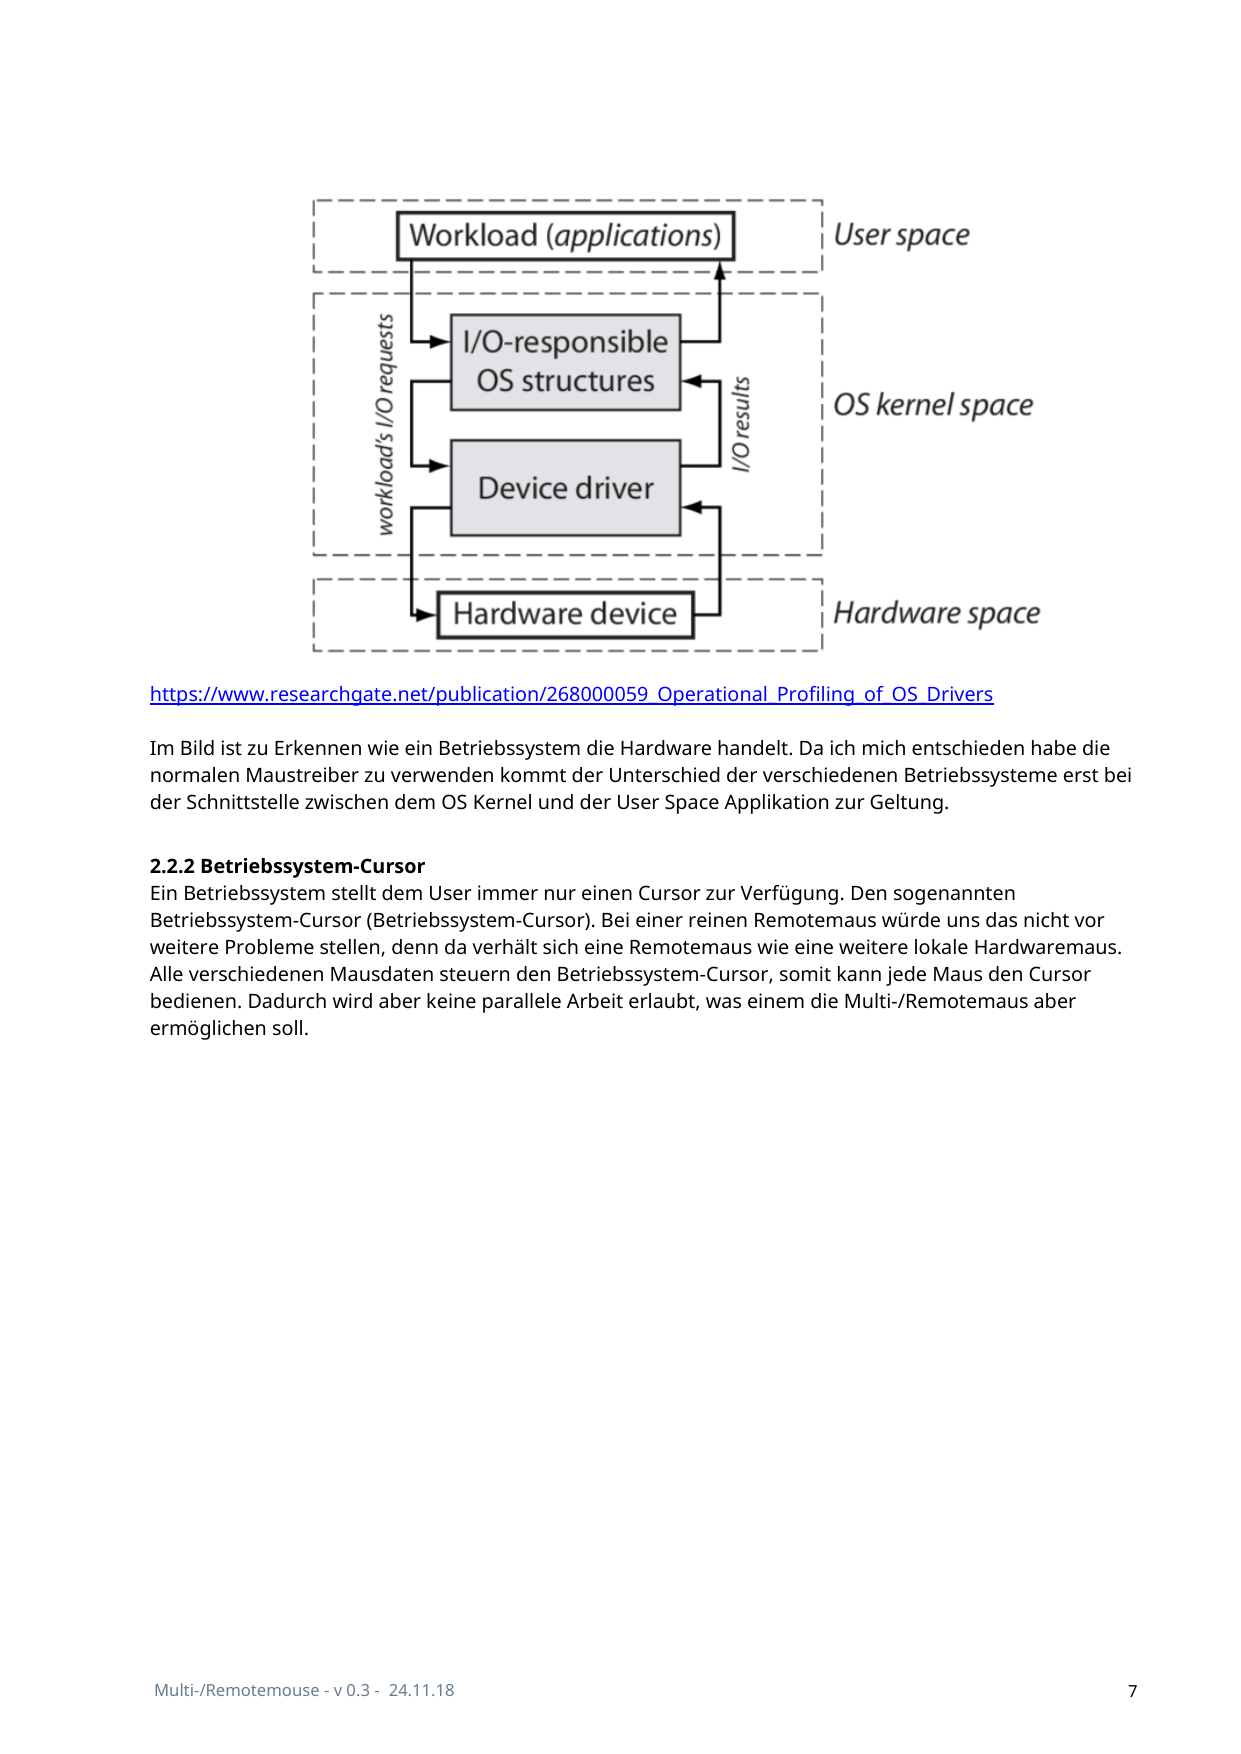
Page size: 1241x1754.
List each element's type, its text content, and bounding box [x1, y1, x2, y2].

subtitle Betriebssystem-Cursor [149, 853, 1136, 879]
text https://www.researchgate.net/publication/268000059_Operational_Profiling_of_OS_Drivers [149, 680, 1136, 707]
picture [157, 197, 1144, 654]
text Im Bild ist zu Erkennen wie ein Betriebssystem die Hardware handelt. Da ich mich entschieden habe die normalen Maustreiber zu verwenden kommt der Unterschied der verschiedenen Betriebssysteme erst bei der Schnittstelle zwischen dem OS Kernel und der User Space Applikation zur Geltung. [149, 734, 1136, 815]
text Ein Betriebssystem stellt dem User immer nur einen Cursor zur Verfügung. Den sogenannten Betriebssystem-Cursor (Betriebssystem-Cursor). Bei einer reinen Remotemaus würde uns das nicht vor weitere Probleme stellen, denn da verhält sich eine Remotemaus wie eine weitere lokale Hardwaremaus. Alle verschiedenen Mausdaten steuern den Betriebssystem-Cursor, somit kann jede Maus den Cursor bedienen. Dadurch wird aber keine parallele Arbeit erlaubt, was einem die Multi-/Remotemaus aber ermöglichen soll. [149, 879, 1136, 1041]
